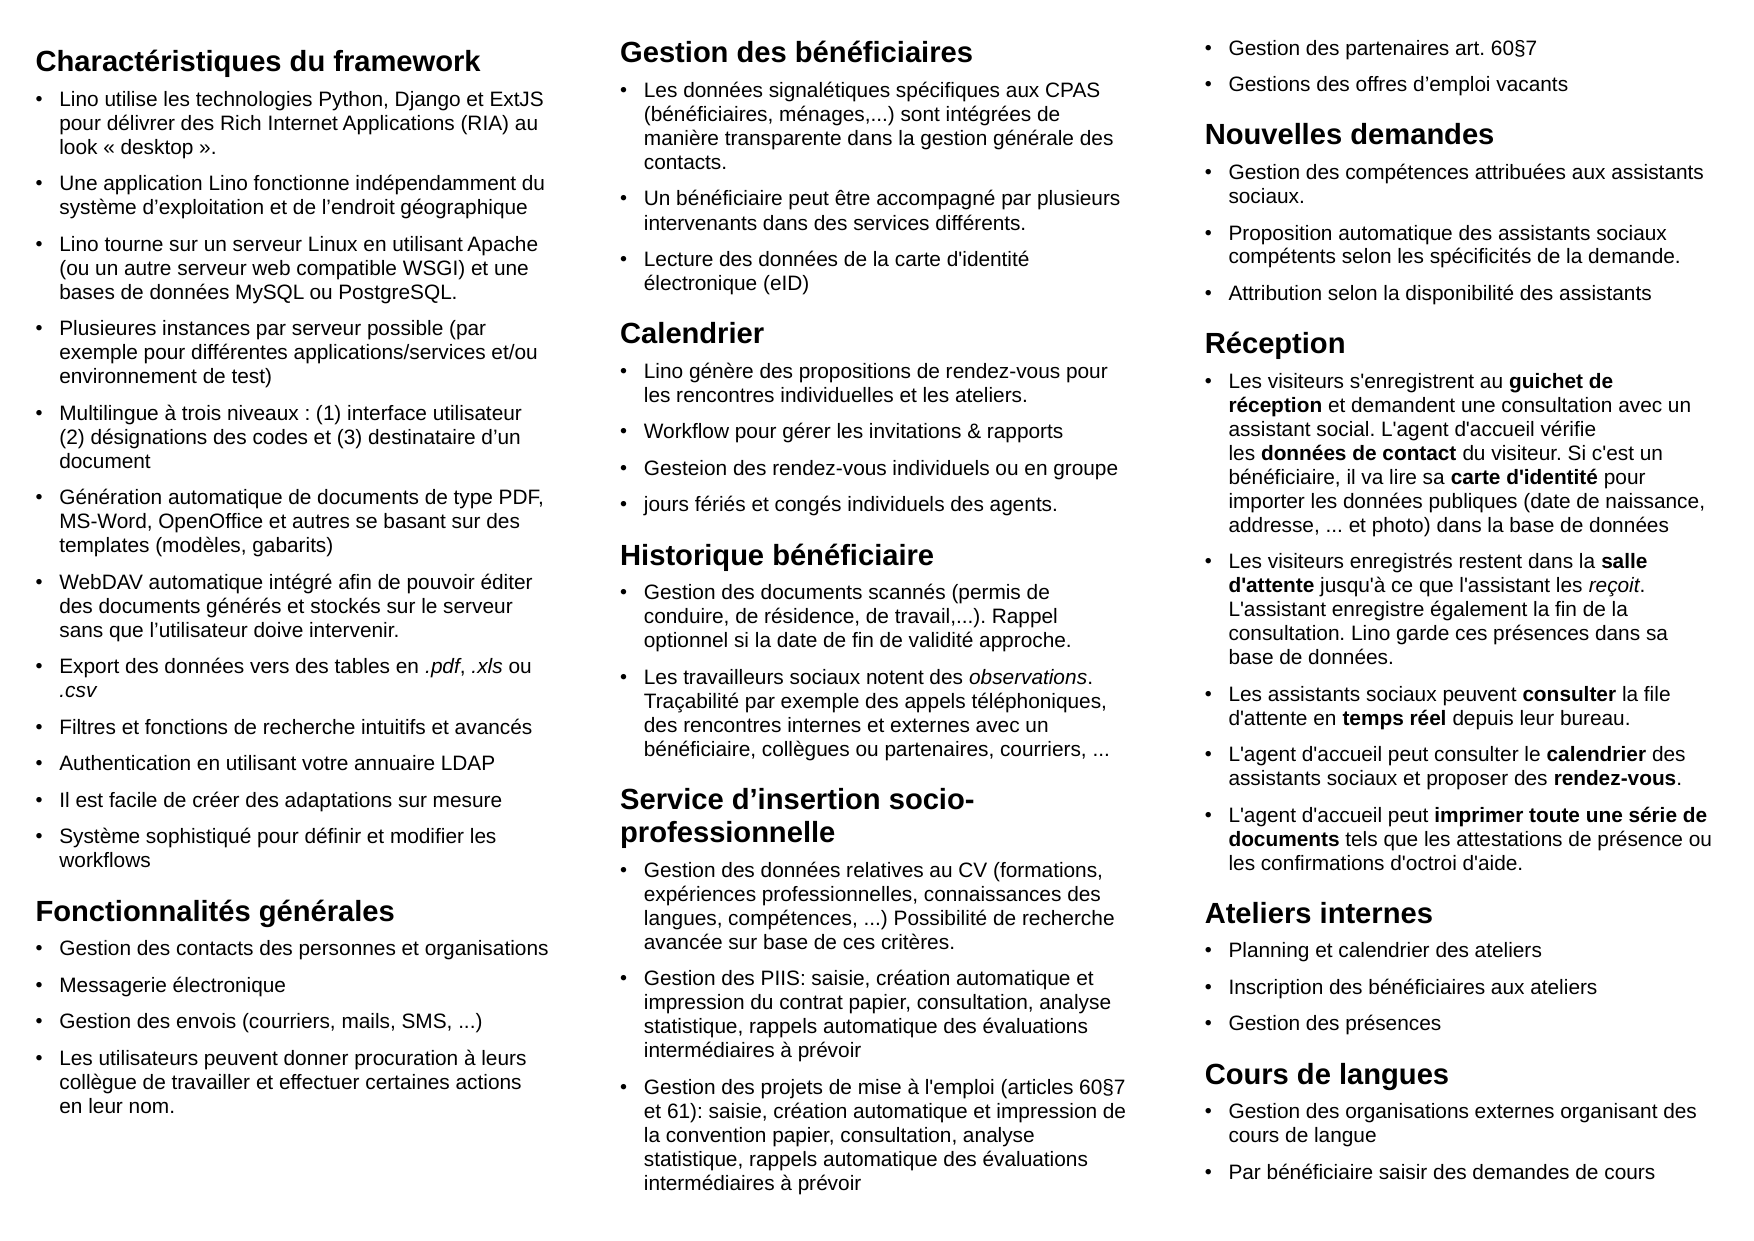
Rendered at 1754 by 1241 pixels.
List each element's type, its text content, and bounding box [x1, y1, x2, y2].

list Une application Lino fonctionne indépendamment du système d’exploitation et de l’endroit géographique [35, 171, 549, 219]
list Inscription des bénéficiaires aux ateliers [1204, 975, 1718, 999]
list Les utilisateurs peuvent donner procuration à leurs collègue de travailler et effectuer certaines actions en leur nom. [35, 1046, 549, 1118]
list Un bénéficiaire peut être accompagné par plusieurs intervenants dans des services différents. [620, 186, 1134, 234]
list Les données signalétiques spécifiques aux CPAS (bénéficiaires, ménages,...) sont intégrées de manière transparente dans la gestion générale des contacts. [620, 78, 1134, 174]
list Workflow pour gérer les invitations & rapports [620, 419, 1134, 443]
list WebDAV automatique intégré afin de pouvoir éditer des documents générés et stockés sur le serveur sans que l’utilisateur doive intervenir. [35, 569, 549, 642]
list Par bénéficiaire saisir des demandes de cours [1204, 1159, 1718, 1184]
list Planning et calendrier des ateliers [1204, 938, 1718, 962]
list Gestion des envois (courriers, mails, SMS, ...) [35, 1009, 549, 1033]
list Filtres et fonctions de recherche intuitifs et avancés [35, 714, 549, 739]
list Les travailleurs sociaux notent des observations. Traçabilité par exemple des appels téléphoniques, des rencontres internes et externes avec un bénéficiaire, collègues ou partenaires, courriers, ... [620, 664, 1134, 760]
list L'agent d'accueil peut imprimer toute une série de documents tels que les attestations de présence ou les confirmations d'octroi d'aide. [1204, 802, 1718, 874]
subtitle Fonctionnalités générales [35, 894, 549, 927]
subtitle Nouvelles demandes [1204, 117, 1718, 151]
subtitle Ateliers internes [1204, 896, 1718, 929]
list Gestion des projets de mise à l'emploi (articles 60§7 et 61): saisie, création automatique et impression de la convention papier, consultation, analyse statistique, rappels automatique des évaluations intermédiaires à prévoir [620, 1074, 1134, 1194]
list Il est facile de créer des adaptations sur mesure [35, 788, 549, 812]
list Lino génère des propositions de rendez-vous pour les rencontres individuelles et les ateliers. [620, 358, 1134, 407]
list Les visiteurs enregistrés restent dans la salle d'attente jusqu'à ce que l'assistant les reçoit. L'assistant enregistre également la fin de la consultation. Lino garde ces présences dans sa base de données. [1204, 549, 1718, 669]
list Les visiteurs s'enregistrent au guichet de réception et demandent une consultation avec un assistant social. L'agent d'accueil vérifie les données de contact du visiteur. Si c'est un bénéficiaire, il va lire sa carte d'identité pour importer les données publiques (date de naissance, addresse, ... et photo) dans la base de données [1204, 369, 1718, 536]
list Gestion des documents scannés (permis de conduire, de résidence, de travail,...). Rappel optionnel si la date de fin de validité approche. [620, 580, 1134, 652]
list Multilingue à trois niveaux : (1) interface utilisateur (2) désignations des codes et (3) destinataire d’un document [35, 401, 549, 473]
subtitle Cours de langues [1204, 1057, 1718, 1090]
list Attribution selon la disponibilité des assistants [1204, 281, 1718, 305]
subtitle Historique bénéficiaire [620, 538, 1134, 571]
subtitle Charactéristiques du framework [35, 44, 549, 78]
list Gestion des présences [1204, 1011, 1718, 1035]
list Gestion des compétences attribuées aux assistants sociaux. [1204, 160, 1718, 208]
list Authentication en utilisant votre annuaire LDAP [35, 751, 549, 775]
list Gesteion des rendez-vous individuels ou en groupe [620, 456, 1134, 480]
list Proposition automatique des assistants sociaux compétents selon les spécificités de la demande. [1204, 220, 1718, 268]
list Gestion des données relatives au CV (formations, expériences professionnelles, connaissances des langues, compétences, ...) Possibilité de recherche avancée sur base de ces critères. [620, 858, 1134, 954]
list jours fériés et congés individuels des agents. [620, 492, 1134, 516]
list Génération automatique de documents de type PDF, MS-Word, OpenOffice et autres se basant sur des templates (modèles, gabarits) [35, 485, 549, 557]
subtitle Réception [1204, 326, 1718, 360]
list Plusieures instances par serveur possible (par exemple pour différentes applications/services et/ou environnement de test) [35, 316, 549, 388]
list Gestion des partenaires art. 60§7 [1204, 35, 1718, 59]
subtitle Service d’insertion socio-professionnelle [620, 782, 1134, 849]
list Système sophistiqué pour définir et modifier les workflows [35, 824, 549, 872]
list Gestion des PIIS: saisie, création automatique et impression du contrat papier, consultation, analyse statistique, rappels automatique des évaluations intermédiaires à prévoir [620, 966, 1134, 1062]
list Messagerie électronique [35, 973, 549, 997]
list Gestions des offres d’emploi vacants [1204, 72, 1718, 96]
list Lino tourne sur un serveur Linux en utilisant Apache (ou un autre serveur web compatible WSGI) et une bases de données MySQL ou PostgreSQL. [35, 232, 549, 304]
subtitle Calendrier [620, 316, 1134, 350]
list Lecture des données de la carte d'identité électronique (eID) [620, 247, 1134, 295]
list Export des données vers des tables en .pdf, .xls ou .csv [35, 654, 549, 702]
list Lino utilise les technologies Python, Django et ExtJS pour délivrer des Rich Internet Applications (RIA) au look « desktop ». [35, 87, 549, 159]
subtitle Gestion des bénéficiaires [620, 35, 1134, 69]
list L'agent d'accueil peut consulter le calendrier des assistants sociaux et proposer des rendez-vous. [1204, 742, 1718, 790]
list Gestion des contacts des personnes et organisations [35, 936, 549, 960]
list Gestion des organisations externes organisant des cours de langue [1204, 1099, 1718, 1147]
list Les assistants sociaux peuvent consulter la file d'attente en temps réel depuis leur bureau. [1204, 681, 1718, 729]
